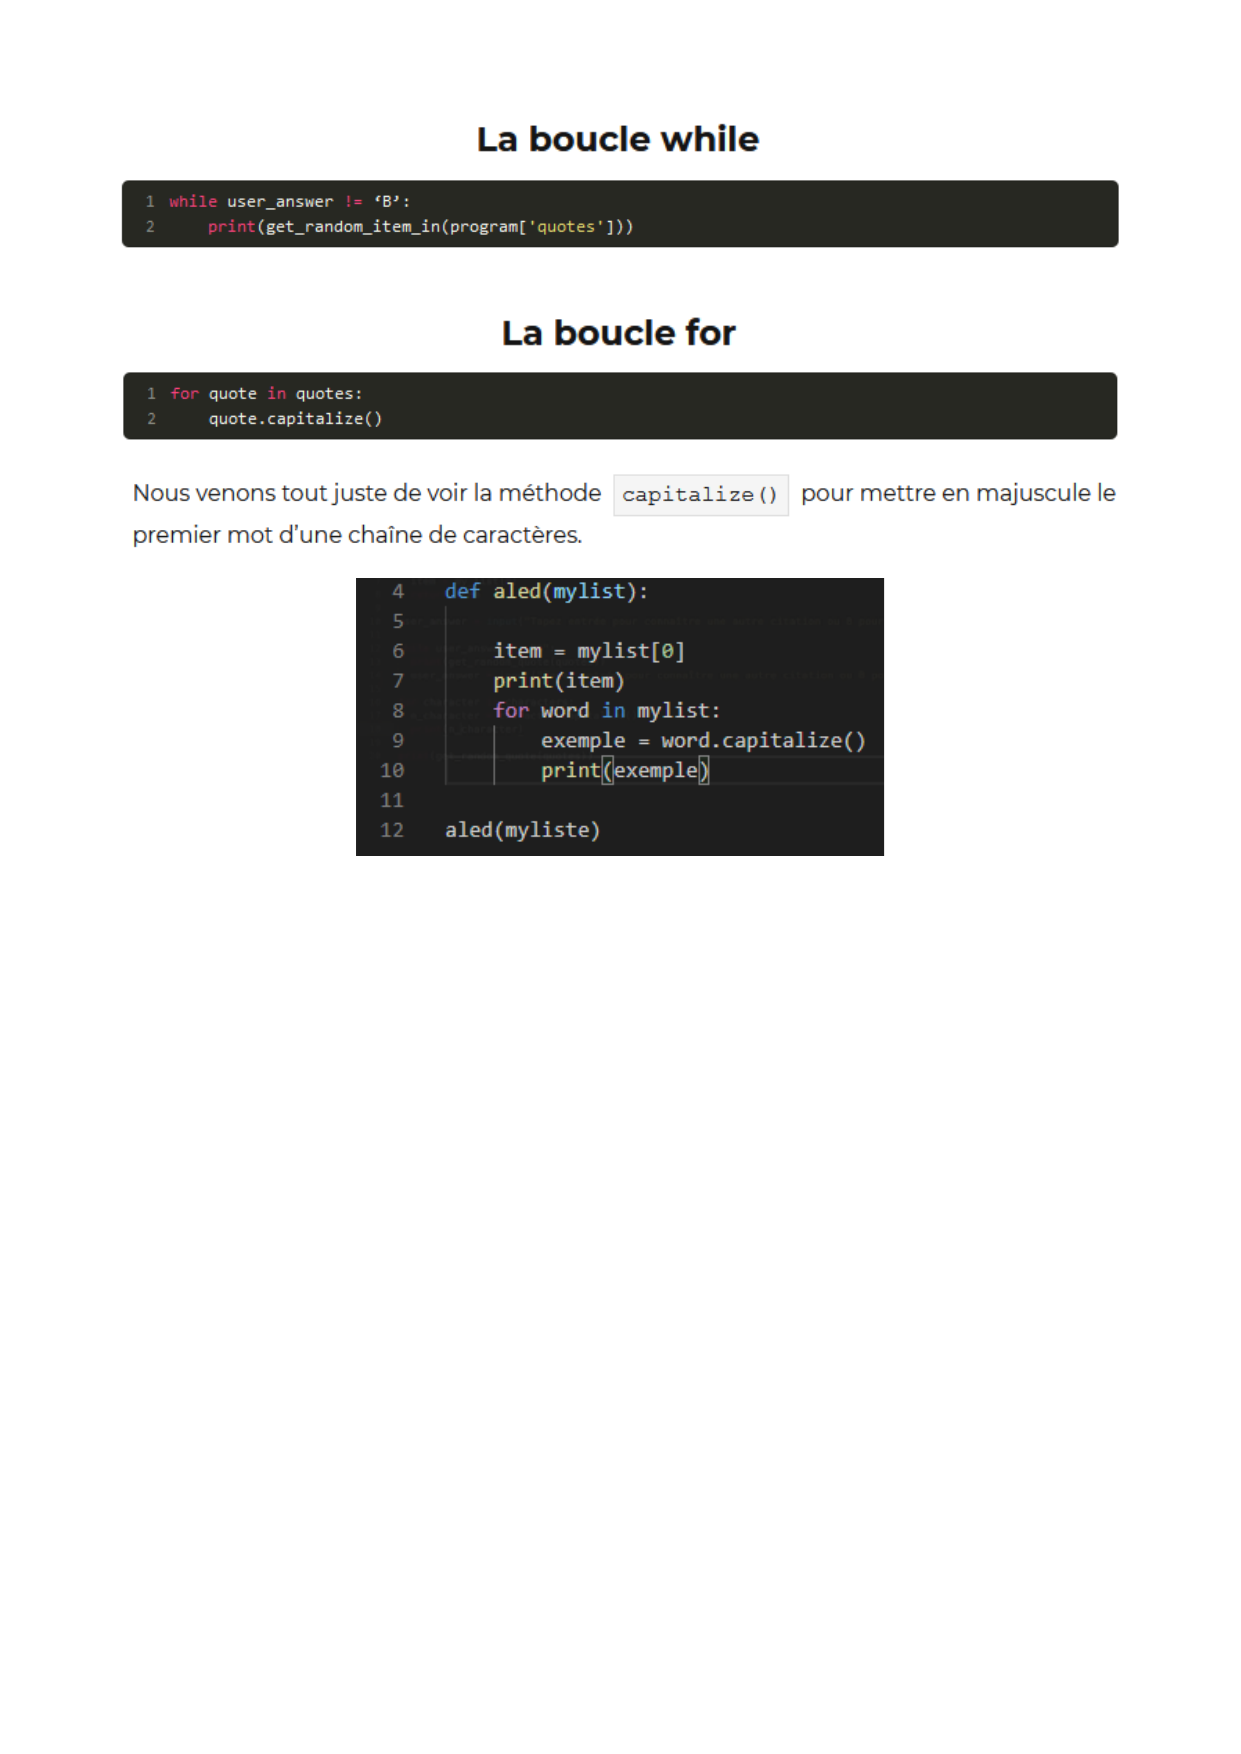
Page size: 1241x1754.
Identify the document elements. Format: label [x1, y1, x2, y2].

picture [118, 368, 1123, 441]
picture [118, 175, 1123, 253]
picture [471, 118, 769, 161]
picture [496, 310, 744, 355]
picture [118, 469, 1123, 550]
picture [356, 578, 885, 856]
